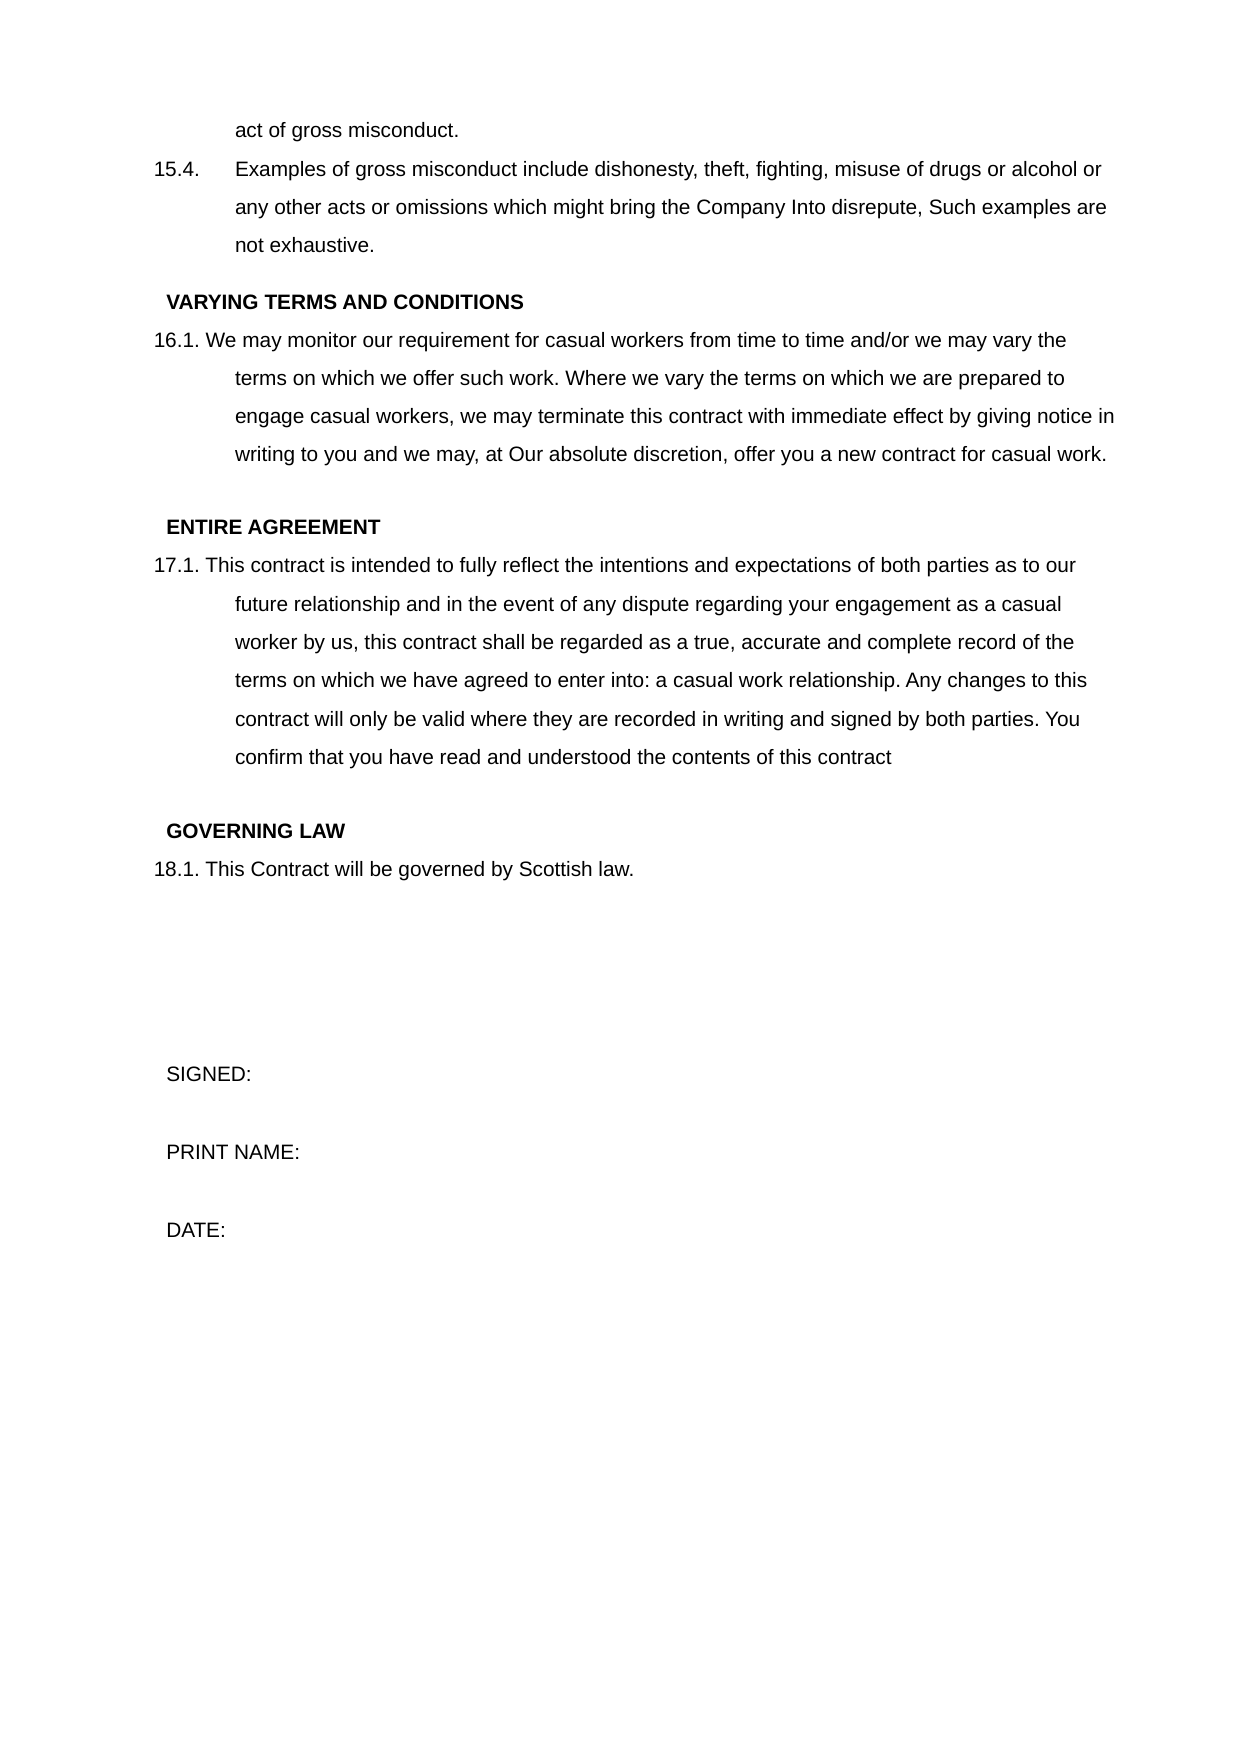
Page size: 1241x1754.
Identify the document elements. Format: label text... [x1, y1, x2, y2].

list act of gross misconduct. [153, 118, 1122, 142]
text SIGNED: [118, 1062, 1122, 1086]
text DATE: [118, 1218, 1122, 1242]
subtitle ENTIRE AGREEMENT [118, 515, 1122, 539]
text 17.1. This contract is intended to fully reflect the intentions and expectations of both parties as to our future relationship and in the event of any dispute regarding your engagement as a casual worker by us, this contract shall be regarded as a true, accurate and complete record of the terms on which we have agreed to enter into: a casual work relationship. Any changes to this contract will only be valid where they are recorded in writing and signed by both parties. You confirm that you have read and understood the contents of this contract [153, 553, 1122, 769]
subtitle VARYING TERMS AND CONDITIONS [118, 290, 1122, 314]
list Examples of gross misconduct include dishonesty, theft, fighting, misuse of drugs or alcohol or any other acts or omissions which might bring the Company Into disrepute, Such examples are not exhaustive. [153, 156, 1122, 257]
text PRINT NAME: [118, 1140, 1122, 1164]
subtitle GOVERNING LAW [118, 818, 1122, 842]
text 18.1. This Contract will be governed by Scottish law. [118, 857, 1122, 881]
text 16.1. We may monitor our requirement for casual workers from time to time and/or we may vary the terms on which we offer such work. Where we vary the terms on which we are prepared to engage casual workers, we may terminate this contract with immediate effect by giving notice in writing to you and we may, at Our absolute discretion, offer you a new contract for casual work. [153, 328, 1122, 465]
